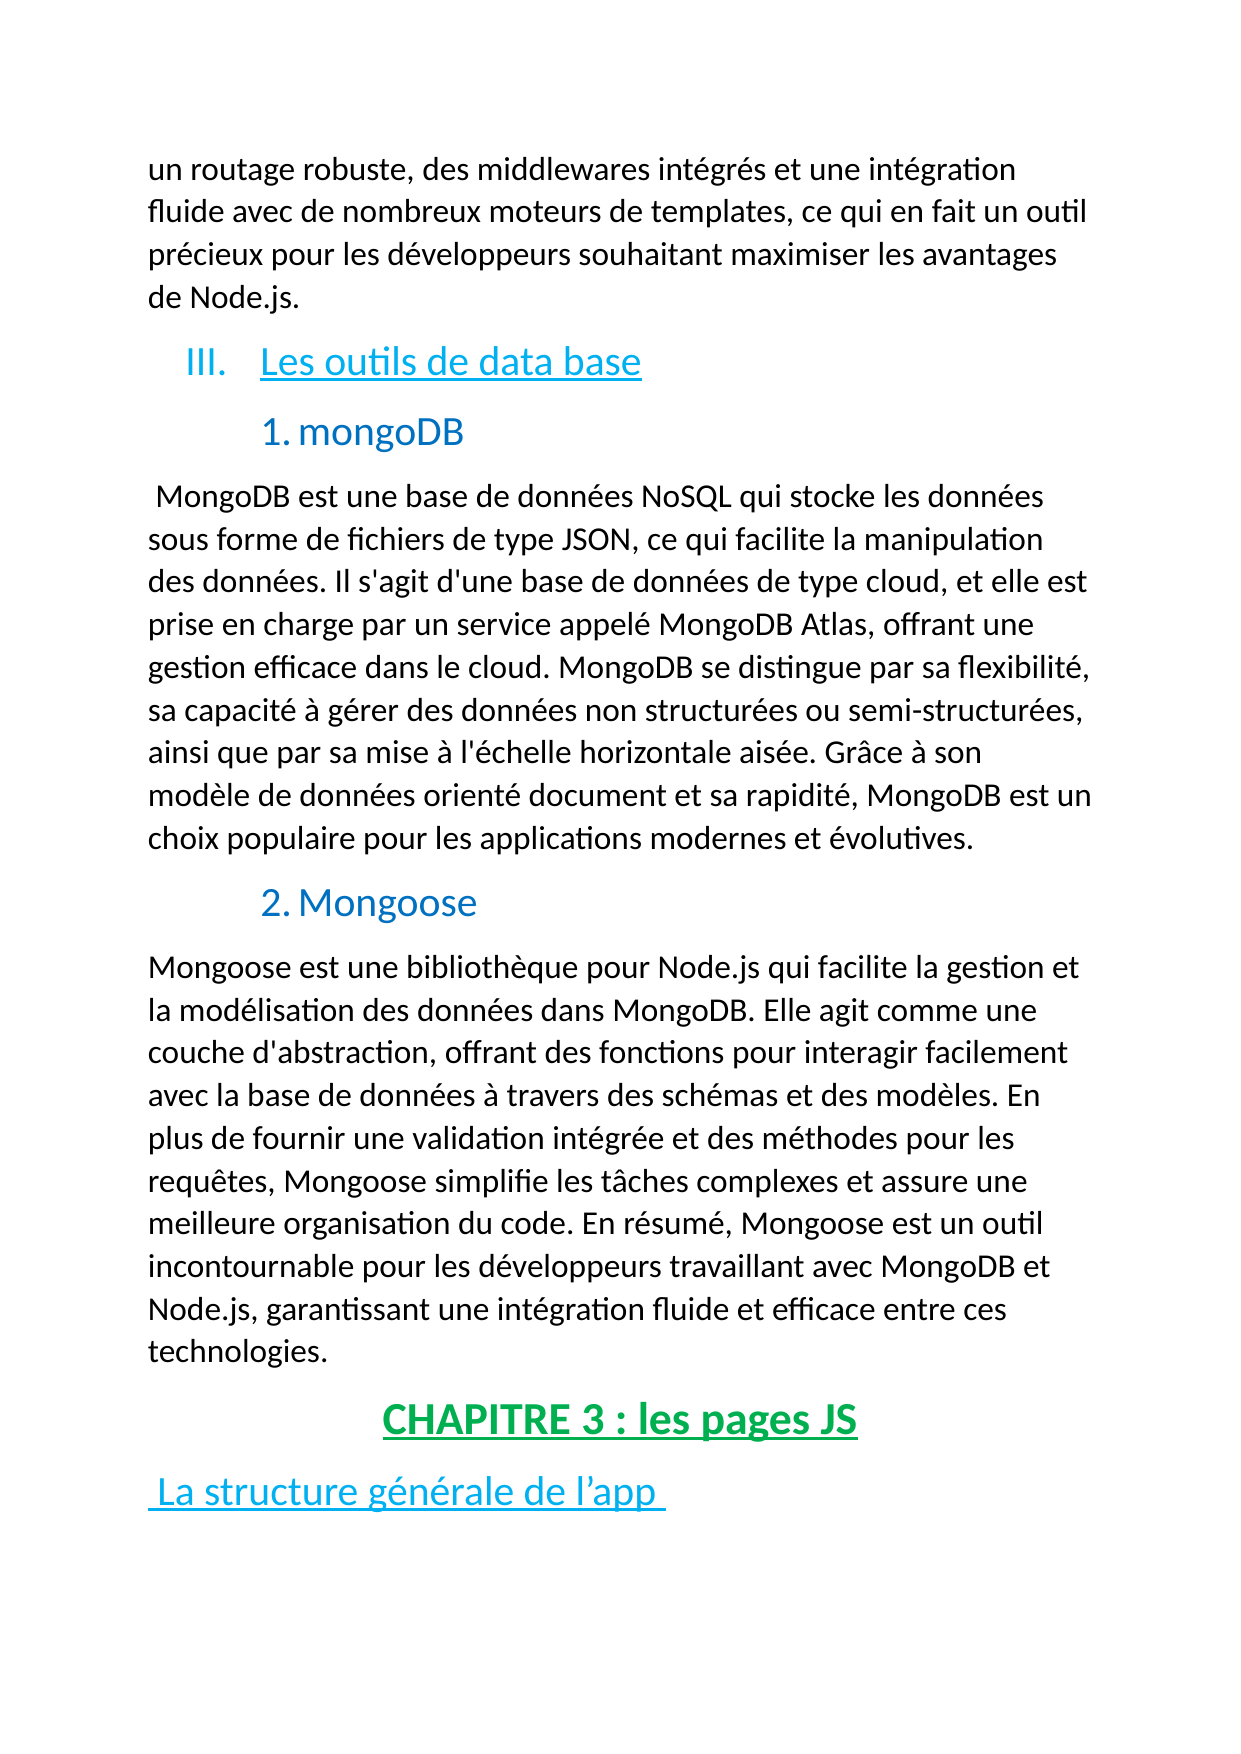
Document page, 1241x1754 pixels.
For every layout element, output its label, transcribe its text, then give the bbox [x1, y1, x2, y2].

list mongoDB [260, 405, 1093, 456]
text Mongoose est une bibliothèque pour Node.js qui facilite la gestion et la modélisation des données dans MongoDB. Elle agit comme une couche d'abstraction, offrant des fonctions pour interagir facilement avec la base de données à travers des schémas et des modèles. En plus de fournir une validation intégrée et des méthodes pour les requêtes, Mongoose simplifie les tâches complexes et assure une meilleure organisation du code. En résumé, Mongoose est un outil incontournable pour les développeurs travaillant avec MongoDB et Node.js, garantissant une intégration fluide et efficace entre ces technologies. [148, 946, 1093, 1371]
text CHAPITRE 3 : les pages JS [148, 1390, 1093, 1446]
text MongoDB est une base de données NoSQL qui stocke les données sous forme de fichiers de type JSON, ce qui facilite la manipulation des données. Il s'agit d'une base de données de type cloud, et elle est prise en charge par un service appelé MongoDB Atlas, offrant une gestion efficace dans le cloud. MongoDB se distingue par sa flexibilité, sa capacité à gérer des données non structurées ou semi-structurées, ainsi que par sa mise à l'échelle horizontale aisée. Grâce à son modèle de données orienté document et sa rapidité, MongoDB est un choix populaire pour les applications modernes et évolutives. [148, 475, 1093, 857]
list Les outils de data base [185, 335, 1093, 386]
list Mongoose [260, 876, 1093, 927]
text un routage robuste, des middlewares intégrés et une intégration fluide avec de nombreux moteurs de templates, ce qui en fait un outil précieux pour les développeurs souhaitant maximiser les avantages de Node.js. [148, 148, 1093, 316]
text La structure générale de l’app [148, 1465, 1093, 1516]
